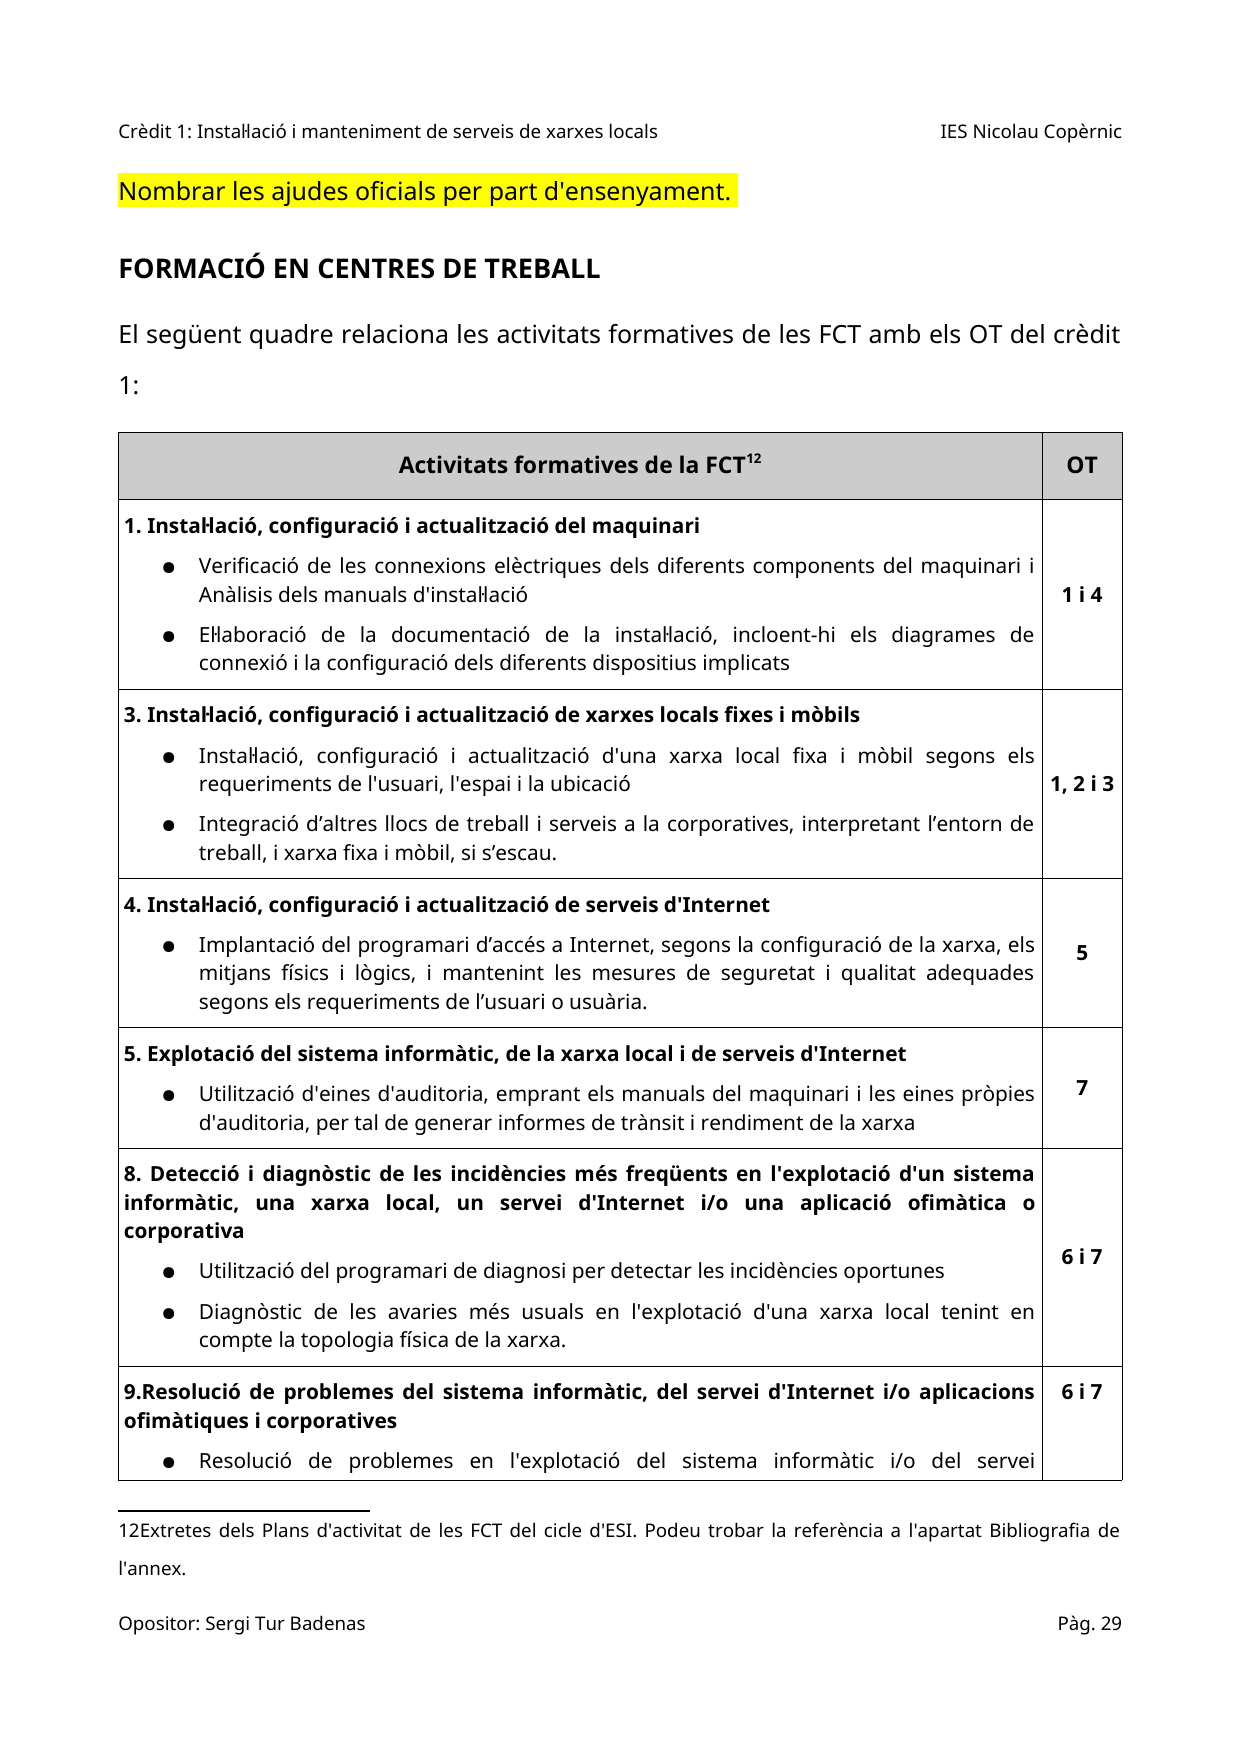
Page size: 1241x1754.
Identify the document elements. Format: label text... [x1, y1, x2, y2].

table_header OT [1043, 433, 1122, 499]
table_cell 6 i 7 [1043, 1367, 1122, 1480]
table_cell 8. Detecció i diagnòstic de les incidències més freqüents en l'explotació d'un sistema informàtic, una xarxa local, un servei d'Internet i/o una aplicació ofimàtica o corporativa Utilització del programari de diagnosi per detectar les incidències oportunes Diagnòstic de les avaries més usuals en l'explotació d'una xarxa local tenint en compte la topologia física de la xarxa. [119, 1149, 1042, 1366]
text Nombrar les ajudes oficials per part d'ensenyament. [118, 173, 1122, 207]
text El següent quadre relaciona les activitats formatives de les FCT amb els OT del crèdit 1: [118, 317, 1122, 402]
table_header Activitats formatives de la FCT [119, 433, 1042, 499]
table_cell 1, 2 i 3 [1043, 690, 1122, 878]
subtitle FORMACIÓ EN CENTRES DE TREBALL [118, 249, 1122, 286]
table_cell 1 i 4 [1043, 500, 1122, 689]
table_cell 9.Resolució de problemes del sistema informàtic, del servei d'Internet i/o aplicacions ofimàtiques i corporatives Resolució de problemes en l'explotació del sistema informàtic i/o del servei [119, 1367, 1042, 1480]
table_cell 3. Instal·lació, configuració i actualització de xarxes locals fixes i mòbils Instal·lació, configuració i actualització d'una xarxa local fixa i mòbil segons els requeriments de l'usuari, l'espai i la ubicació Integració d’altres llocs de treball i serveis a la corporatives, interpretant l’entorn de treball, i xarxa fixa i mòbil, si s’escau. [119, 690, 1042, 878]
table_cell 5 [1043, 879, 1122, 1027]
table_cell 4. Instal·lació, configuració i actualització de serveis d'Internet Implantació del programari d’accés a Internet, segons la configuració de la xarxa, els mitjans físics i lògics, i mantenint les mesures de seguretat i qualitat adequades segons els requeriments de l’usuari o usuària. [119, 879, 1042, 1027]
table_cell 6 i 7 [1043, 1149, 1122, 1366]
table_cell 7 [1043, 1028, 1122, 1148]
table_cell 5. Explotació del sistema informàtic, de la xarxa local i de serveis d'Internet Utilització d'eines d'auditoria, emprant els manuals del maquinari i les eines pròpies d'auditoria, per tal de generar informes de trànsit i rendiment de la xarxa [119, 1028, 1042, 1148]
table_cell 1. Instal·lació, configuració i actualització del maquinari Verificació de les connexions elèctriques dels diferents components del maquinari i Anàlisis dels manuals d'instal·lació El·laboració de la documentació de la instal·lació, incloent-hi els diagrames de connexió i la configuració dels diferents dispositius implicats [119, 500, 1042, 689]
